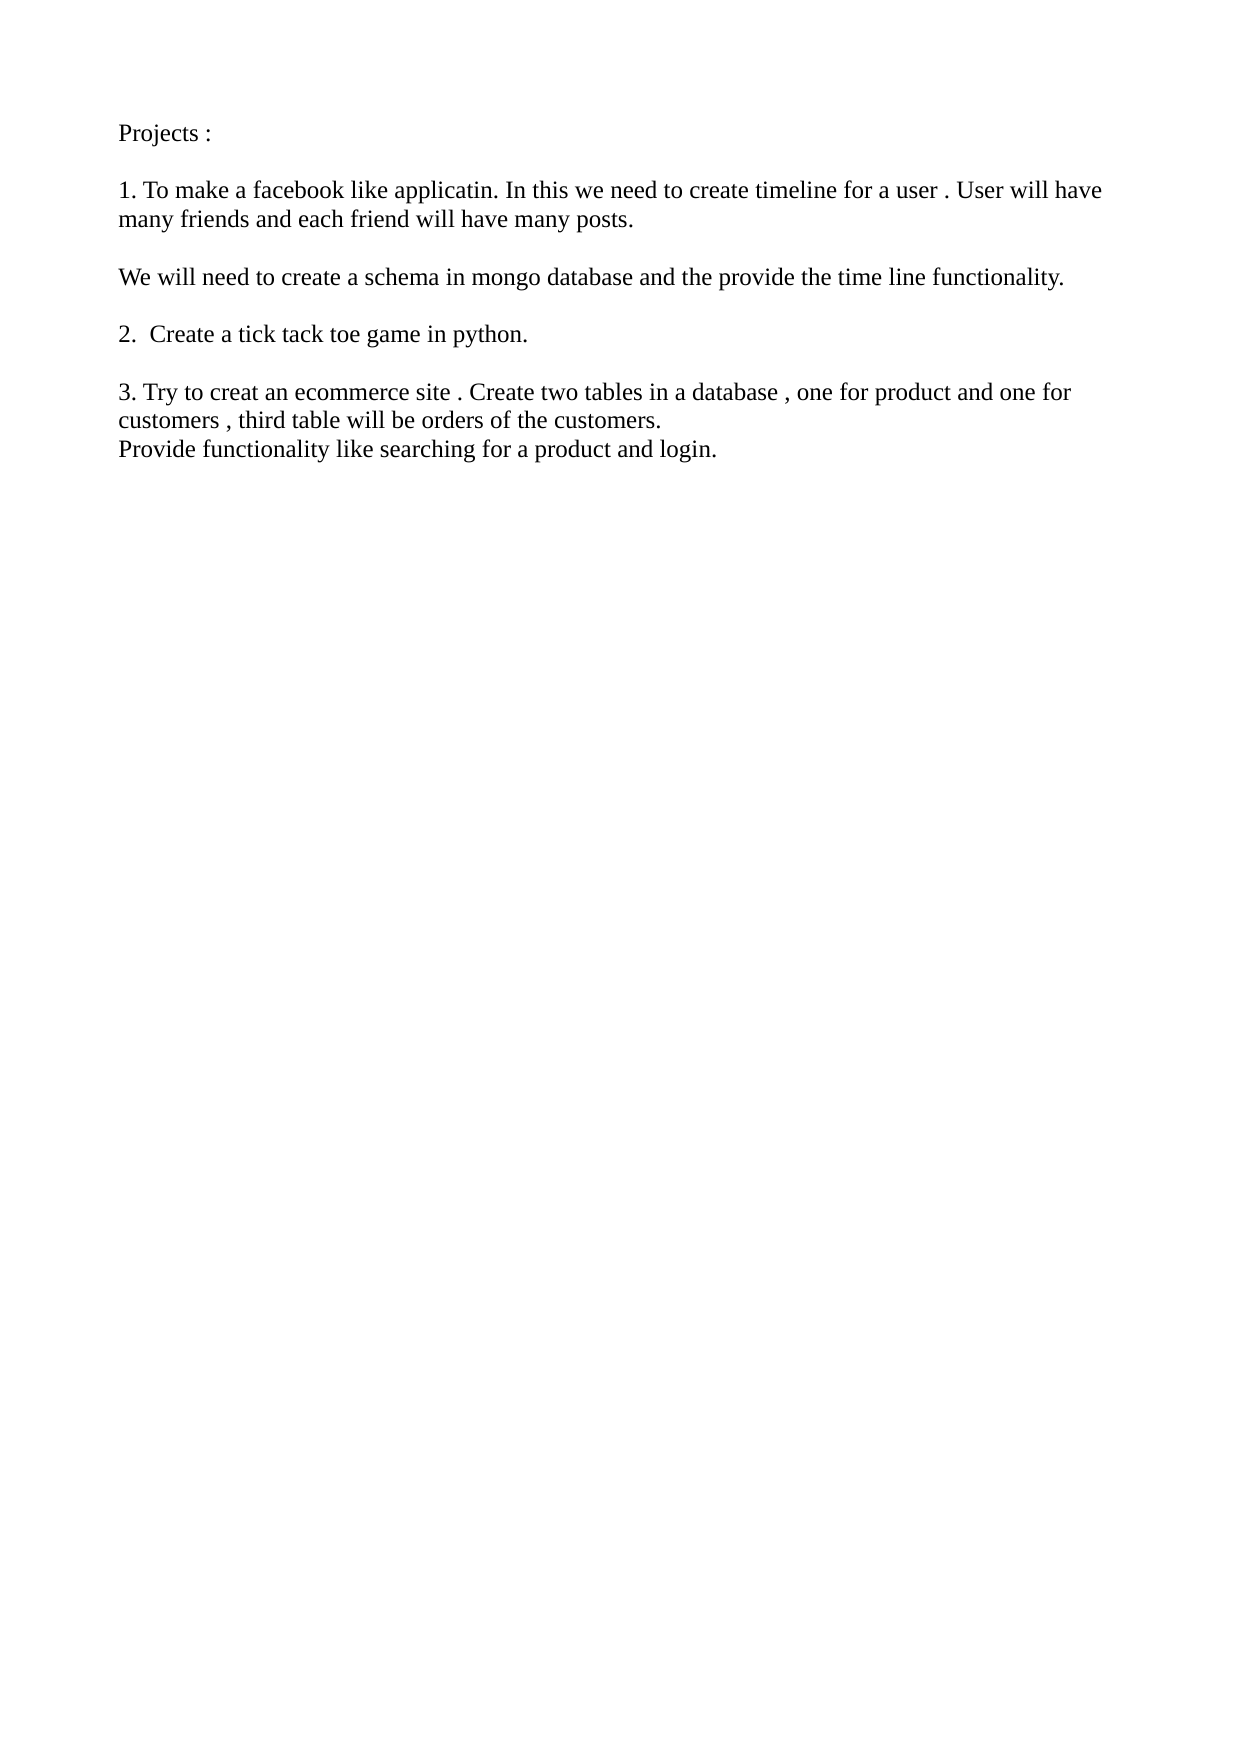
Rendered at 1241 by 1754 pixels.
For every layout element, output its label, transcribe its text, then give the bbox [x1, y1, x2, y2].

text 2. Create a tick tack toe game in python. [118, 319, 1122, 348]
text 1. To make a facebook like applicatin. In this we need to create timeline for a user . User will have many friends and each friend will have many posts. [118, 176, 1122, 233]
text Provide functionality like searching for a product and login. [118, 434, 1122, 463]
text 3. Try to creat an ecommerce site . Create two tables in a database , one for product and one for customers , third table will be orders of the customers. [118, 377, 1122, 434]
text We will need to create a schema in mongo database and the provide the time line functionality. [118, 262, 1122, 291]
text Projects : [118, 118, 1122, 147]
